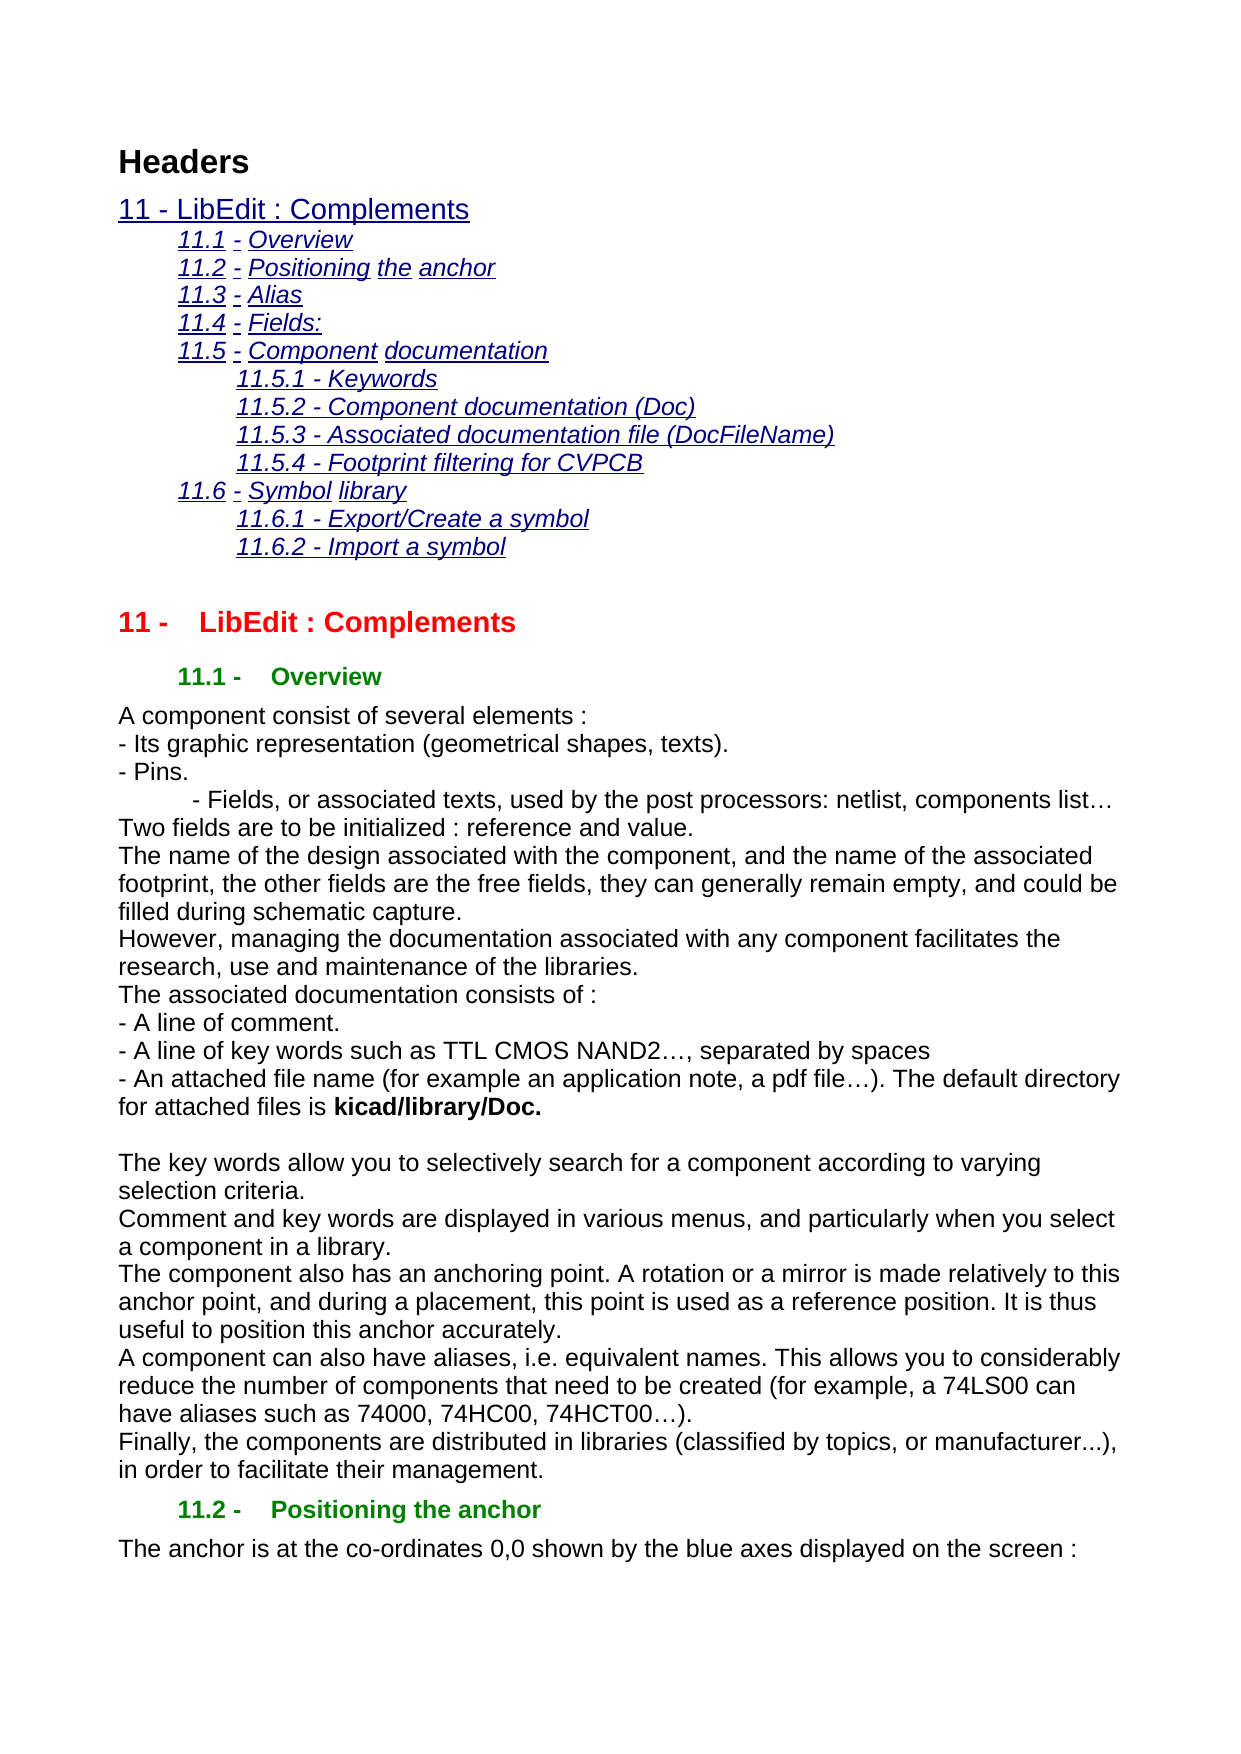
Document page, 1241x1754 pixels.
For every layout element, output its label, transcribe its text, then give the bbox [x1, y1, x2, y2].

text 11.5 - Component documentation [177, 337, 1122, 365]
text 11.2 - Positioning the anchor [177, 253, 1122, 281]
text 11.6 - Symbol library [177, 477, 1122, 505]
text The component also has an anchoring point. A rotation or a mirror is made relatively to this anchor point, and during a placement, this point is used as a reference position. It is thus useful to position this anchor accurately. [118, 1260, 1122, 1344]
text - A line of comment. [118, 1009, 1122, 1037]
text 11 - LibEdit : Complements [118, 193, 1122, 226]
text - Pins. [118, 758, 1122, 786]
text A component can also have aliases, i.e. equivalent names. This allows you to considerably reduce the number of components that need to be created (for example, a 74LS00 can have aliases such as 74000, 74HC00, 74HCT00…). [118, 1344, 1122, 1428]
text 11.4 - Fields: [177, 309, 1122, 337]
text 11.5.2 - Component documentation (Doc) [236, 393, 1122, 421]
text The associated documentation consists of : [118, 981, 1122, 1009]
list - Fields, or associated texts, used by the post processors: netlist, components list… [162, 786, 1122, 814]
text 11.3 - Alias [177, 281, 1122, 309]
text Finally, the components are distributed in libraries (classified by topics, or manufacturer...), in order to facilitate their management. [118, 1428, 1122, 1484]
text 11.6.1 - Export/Create a symbol [236, 505, 1122, 533]
text A component consist of several elements : [118, 702, 1122, 730]
text The key words allow you to selectively search for a component according to varying selection criteria. [118, 1149, 1122, 1204]
text 11.6.2 - Import a symbol [236, 533, 1122, 561]
text Comment and key words are displayed in various menus, and particularly when you select a component in a library. [118, 1204, 1122, 1260]
text 11.1 - Overview [177, 226, 1122, 253]
text 11.5.3 - Associated documentation file (DocFileName) [236, 421, 1122, 449]
subtitle LibEdit : Complements [118, 606, 1122, 639]
subtitle Positioning the anchor [177, 1495, 1122, 1523]
text - Its graphic representation (geometrical shapes, texts). [118, 730, 1122, 758]
subtitle Overview [177, 662, 1122, 690]
text 11.5.1 - Keywords [236, 365, 1122, 393]
text - A line of key words such as TTL CMOS NAND2…, separated by spaces [118, 1037, 1122, 1065]
text 11.5.4 - Footprint filtering for CVPCB [236, 449, 1122, 477]
text - An attached file name (for example an application note, a pdf file…). The default directory for attached files is kicad/library/Doc. [118, 1065, 1122, 1121]
text The anchor is at the co-ordinates 0,0 shown by the blue axes displayed on the screen : [118, 1535, 1122, 1563]
text Two fields are to be initialized : reference and value. The name of the design associated with the component, and the name of the associated footprint, the other fields are the free fields, they can generally remain empty, and could be filled during schematic capture. [118, 814, 1122, 925]
text However, managing the documentation associated with any component facilitates the research, use and maintenance of the libraries. [118, 925, 1122, 981]
subtitle Headers [118, 143, 1122, 180]
